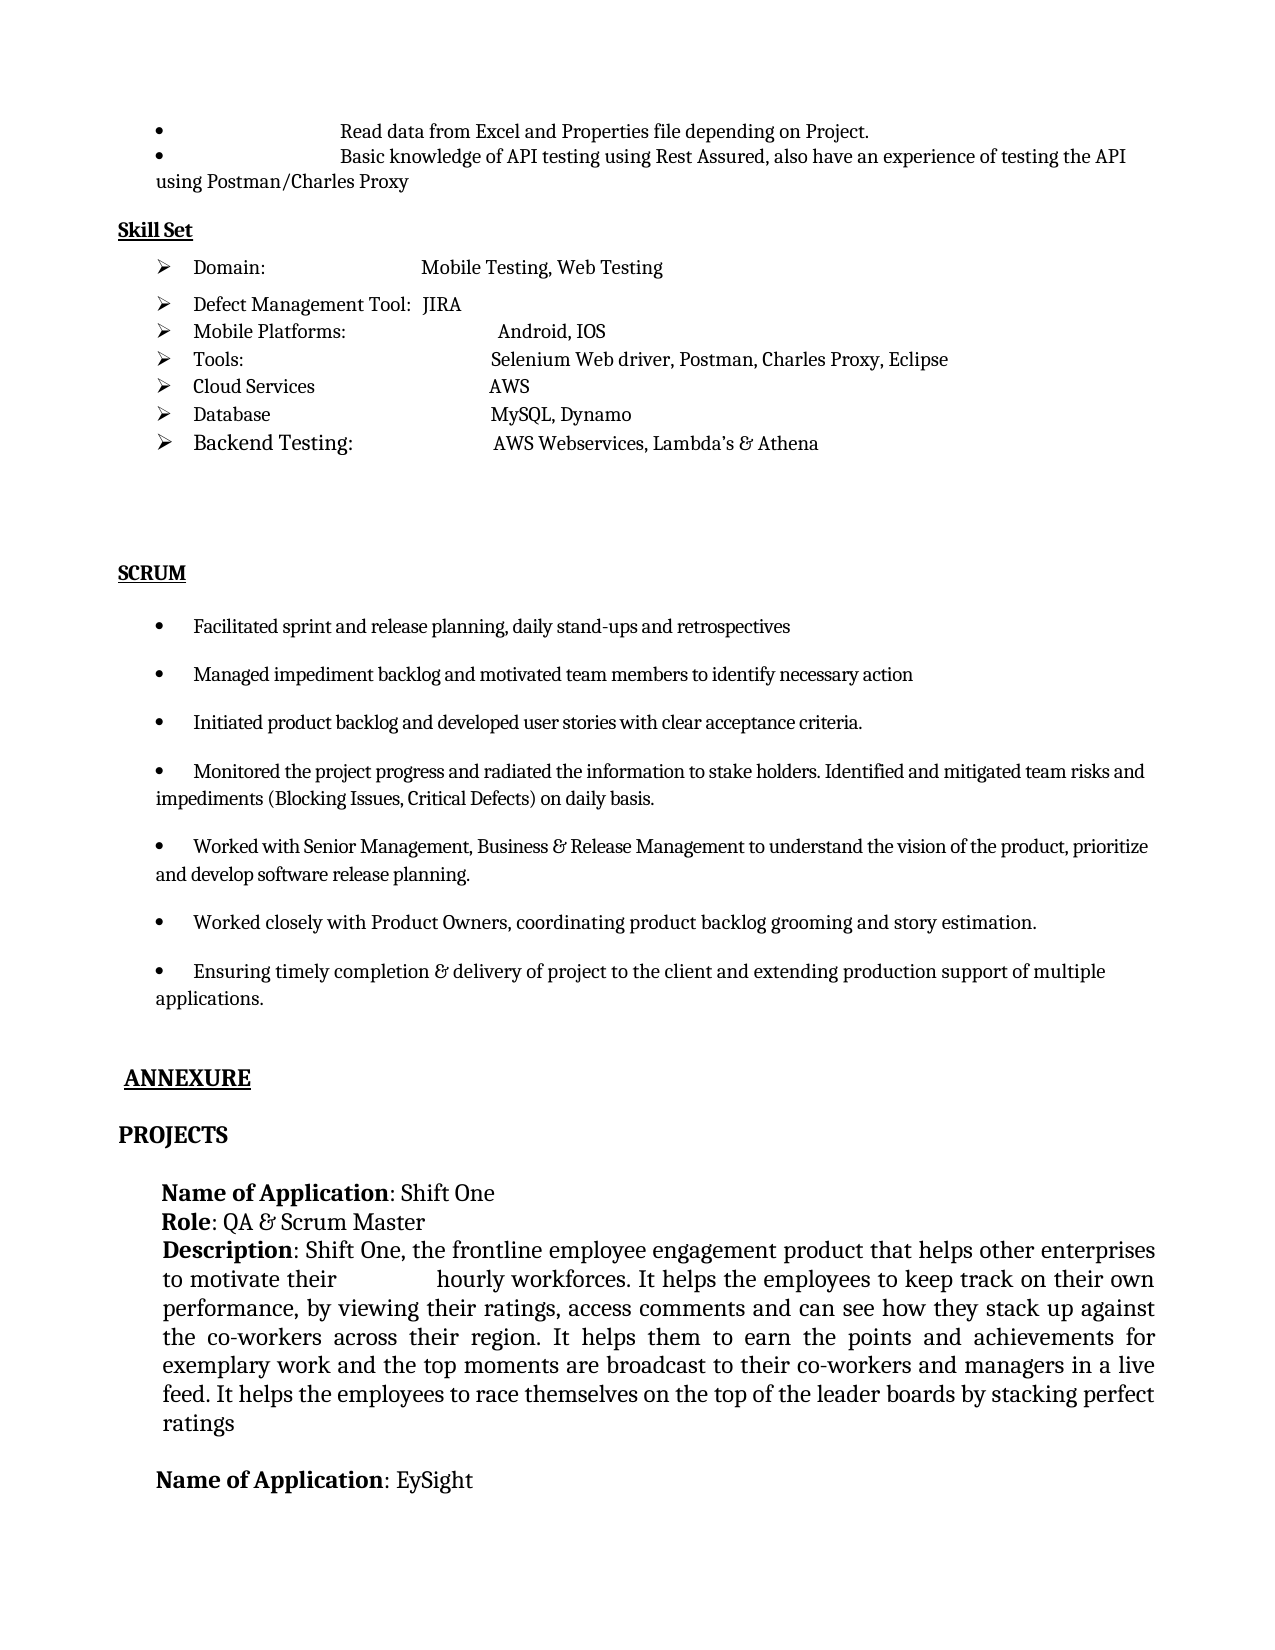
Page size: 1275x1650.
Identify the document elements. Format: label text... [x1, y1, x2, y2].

text ANNEXURE [118, 1064, 1157, 1093]
list Tools: Selenium Web driver, Postman, Charles Proxy, Eclipse [156, 347, 1157, 371]
list Ensuring timely completion & delivery of project to the client and extending production support of multiple applications. [156, 959, 1157, 1011]
list Defect Management Tool: JIRA [156, 292, 1157, 316]
list Read data from Excel and Properties file depending on Project. [156, 118, 1157, 143]
list Worked closely with Product Owners, coordinating product backlog grooming and story estimation. [156, 911, 1157, 935]
text Skill Set [118, 218, 1157, 243]
list Monitored the project progress and radiated the information to stake holders. Identified and mitigated team risks and impediments (Blocking Issues, Critical Defects) on daily basis. [156, 759, 1157, 811]
list Mobile Platforms: Android, IOS [156, 320, 1157, 344]
text PROJECTS [118, 1121, 1157, 1150]
list Database MySQL, Dynamo [156, 402, 1157, 426]
list Facilitated sprint and release planning, daily stand-ups and retrospectives [156, 614, 1157, 638]
list Basic knowledge of API testing using Rest Assured, also have an experience of testing the API using Postman/Charles Proxy [156, 143, 1157, 193]
list Managed impediment backlog and motivated team members to identify necessary action [156, 663, 1157, 687]
list Backend Testing: AWS Webservices, Lambda’s & Athena [156, 430, 1157, 456]
list Worked with Senior Management, Business & Release Management to understand the vision of the product, prioritize and develop software release planning. [156, 835, 1157, 887]
text SCRUM [118, 560, 1157, 586]
list Cloud Services AWS [156, 375, 1157, 399]
text Role: QA & Scrum Master [156, 1208, 1157, 1236]
text Name of Application: EySight [156, 1466, 1157, 1495]
list Domain: Mobile Testing, Web Testing [156, 256, 1157, 280]
text Description: Shift One, the frontline employee engagement product that helps other enterprises to motivate their hourly workforces. It helps the employees to keep track on their own performance, by viewing their ratings, access comments and can see how they stack up against the co-workers across their region. It helps them to earn the points and achievements for exemplary work and the top moments are broadcast to their co-workers and managers in a live feed. It helps the employees to race themselves on the top of the leader boards by stacking perfect ratings [162, 1236, 1157, 1438]
list Initiated product backlog and developed user stories with clear acceptance criteria. [156, 711, 1157, 735]
text Name of Application: Shift One [156, 1179, 1157, 1208]
